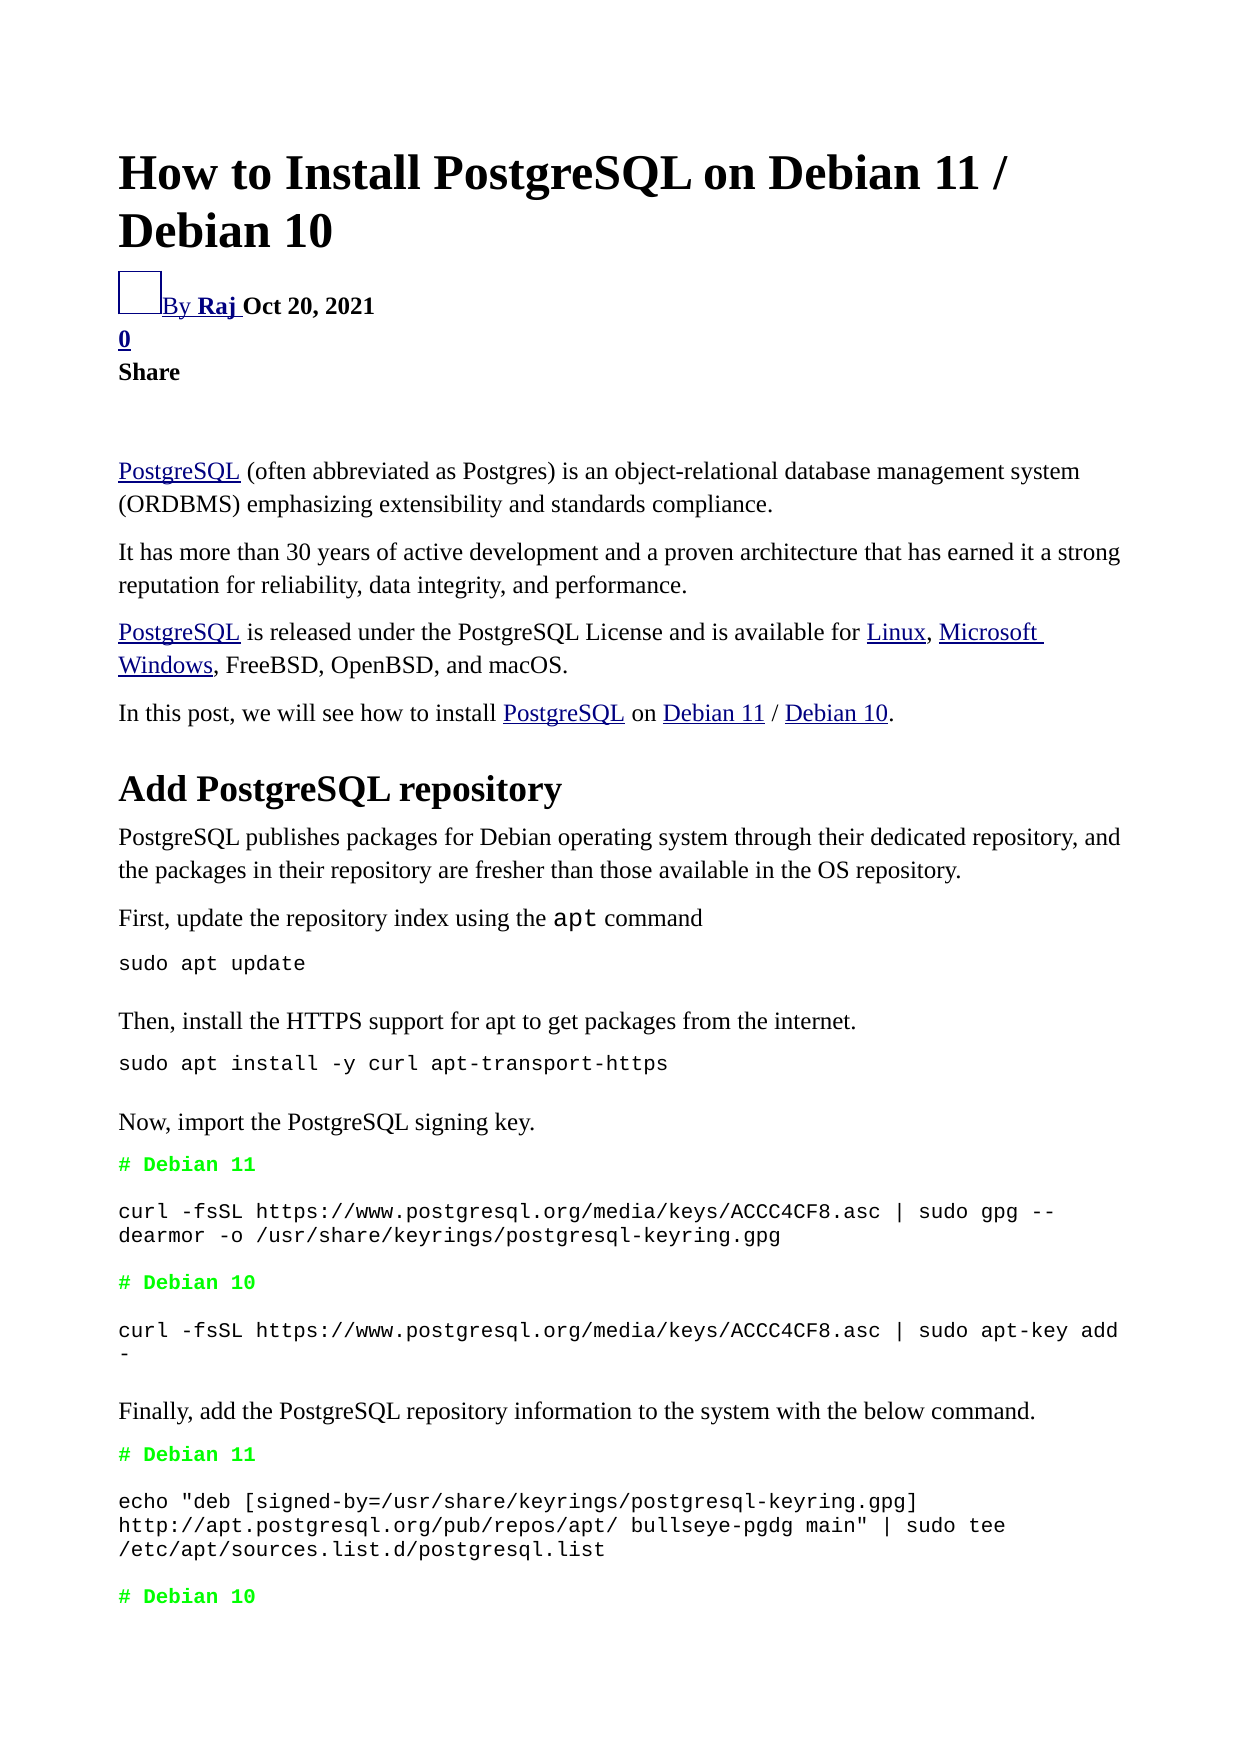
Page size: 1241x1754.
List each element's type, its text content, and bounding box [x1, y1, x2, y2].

text # Debian 11 [118, 1154, 1122, 1178]
text Now, import the PostgreSQL signing key. [118, 1107, 1122, 1135]
text Finally, add the PostgreSQL repository information to the system with the below command. [118, 1396, 1122, 1425]
text Share [118, 357, 1122, 386]
text # Debian 11 [118, 1444, 1122, 1468]
text PostgreSQL publishes packages for Debian operating system through their dedicated repository, and the packages in their repository are fresher than those available in the OS repository. [118, 822, 1122, 884]
subtitle Add PostgreSQL repository [118, 766, 1122, 809]
text curl -fsSL https://www.postgresql.org/media/keys/ACCC4CF8.asc | sudo apt-key add - [118, 1320, 1122, 1367]
text Then, install the HTTPS support for apt to get packages from the internet. [118, 1006, 1122, 1034]
text In this post, we will see how to install PostgreSQL on Debian 11 / Debian 10. [118, 698, 1122, 727]
text sudo apt update [118, 953, 1122, 976]
text # Debian 10 [118, 1272, 1122, 1296]
text By Raj Oct 20, 2021 [118, 271, 1122, 320]
text First, update the repository index using the apt command [118, 903, 1122, 933]
text curl -fsSL https://www.postgresql.org/media/keys/ACCC4CF8.asc | sudo gpg --dearmor -o /usr/share/keyrings/postgresql-keyring.gpg [118, 1201, 1122, 1249]
text PostgreSQL is released under the PostgreSQL License and is available for Linux, Microsoft Windows, FreeBSD, OpenBSD, and macOS. [118, 617, 1122, 679]
text PostgreSQL (often abbreviated as Postgres) is an object-relational database management system (ORDBMS) emphasizing extensibility and standards compliance. [118, 456, 1122, 518]
text sudo apt install -y curl apt-transport-https [118, 1053, 1122, 1077]
subtitle How to Install PostgreSQL on Debian 11 / Debian 10 [118, 143, 1122, 258]
text 0 [118, 324, 1122, 353]
text echo "deb [signed-by=/usr/share/keyrings/postgresql-keyring.gpg] http://apt.postgresql.org/pub/repos/apt/ bullseye-pgdg main" | sudo tee /etc/apt/sources.list.d/postgresql.list [118, 1491, 1122, 1562]
text # Debian 10 [118, 1586, 1122, 1609]
text It has more than 30 years of active development and a proven architecture that has earned it a strong reputation for reliability, data integrity, and performance. [118, 537, 1122, 598]
